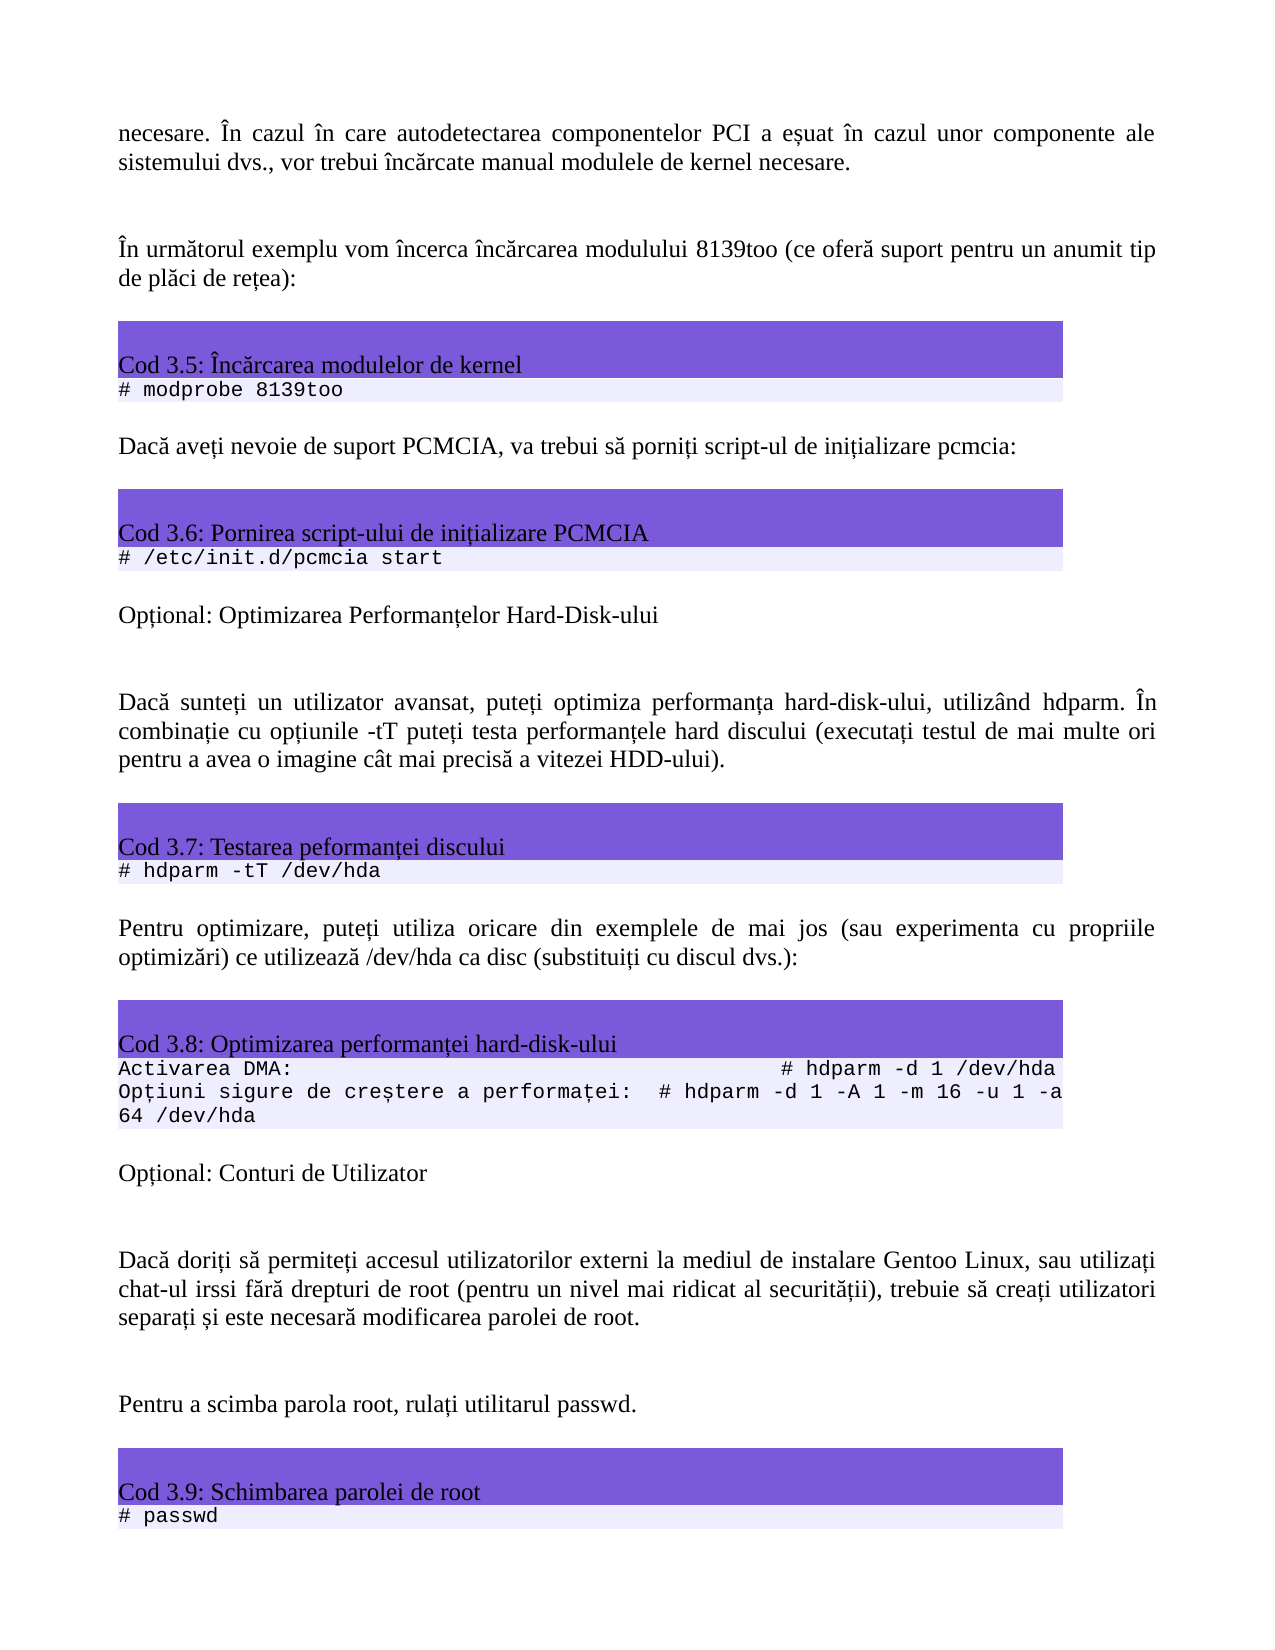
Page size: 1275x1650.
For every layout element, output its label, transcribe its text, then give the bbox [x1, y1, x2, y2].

table_header Cod 3.7: Testarea peformanței discului [118, 803, 1063, 860]
table_cell # /etc/init.d/pcmcia start [118, 547, 1063, 571]
text Dacă aveți nevoie de suport PCMCIA, va trebui să porniți script-ul de inițializare pcmcia: [118, 431, 1157, 460]
text Pentru optimizare, puteți utiliza oricare din exemplele de mai jos (sau experimenta cu propriile optimizări) ce utilizează /dev/hda ca disc (substituiți cu discul dvs.): [118, 913, 1157, 971]
table_cell Activarea DMA: # hdparm -d 1 /dev/hda Opțiuni sigure de creștere a performaței: # hdparm -d 1 -A 1 -m 16 -u 1 -a 64 /dev/hda [118, 1058, 1063, 1129]
table_cell # passwd [118, 1505, 1063, 1529]
text Opțional: Optimizarea Performanțelor Hard-Disk-ului [118, 600, 1157, 629]
text Dacă doriți să permiteți accesul utilizatorilor externi la mediul de instalare Gentoo Linux, sau utilizați chat-ul irssi fără drepturi de root (pentru un nivel mai ridicat al securității), trebuie să creați utilizatori separați și este necesară modificarea parolei de root. [118, 1245, 1157, 1331]
table_header Cod 3.8: Optimizarea performanței hard-disk-ului [118, 1000, 1063, 1058]
text Pentru a scimba parola root, rulați utilitarul passwd. [118, 1389, 1157, 1418]
text Opțional: Conturi de Utilizator [118, 1158, 1157, 1187]
table_header Cod 3.5: Încărcarea modulelor de kernel [118, 321, 1063, 378]
table_header Cod 3.6: Pornirea script-ului de inițializare PCMCIA [118, 489, 1063, 547]
table_cell # hdparm -tT /dev/hda [118, 860, 1063, 884]
table_header Cod 3.9: Schimbarea parolei de root [118, 1448, 1063, 1505]
text În următorul exemplu vom încerca încărcarea modulului 8139too (ce oferă suport pentru un anumit tip de plăci de rețea): [118, 234, 1157, 291]
text necesare. În cazul în care autodetectarea componentelor PCI a eșuat în cazul unor componente ale sistemului dvs., vor trebui încărcate manual modulele de kernel necesare. [118, 118, 1157, 176]
text Dacă sunteți un utilizator avansat, puteți optimiza performanța hard-disk-ului, utilizând hdparm. În combinație cu opțiunile -tT puteți testa performanțele hard discului (executați testul de mai multe ori pentru a avea o imagine cât mai precisă a vitezei HDD-ului). [118, 687, 1157, 773]
table_cell # modprobe 8139too [118, 379, 1063, 402]
